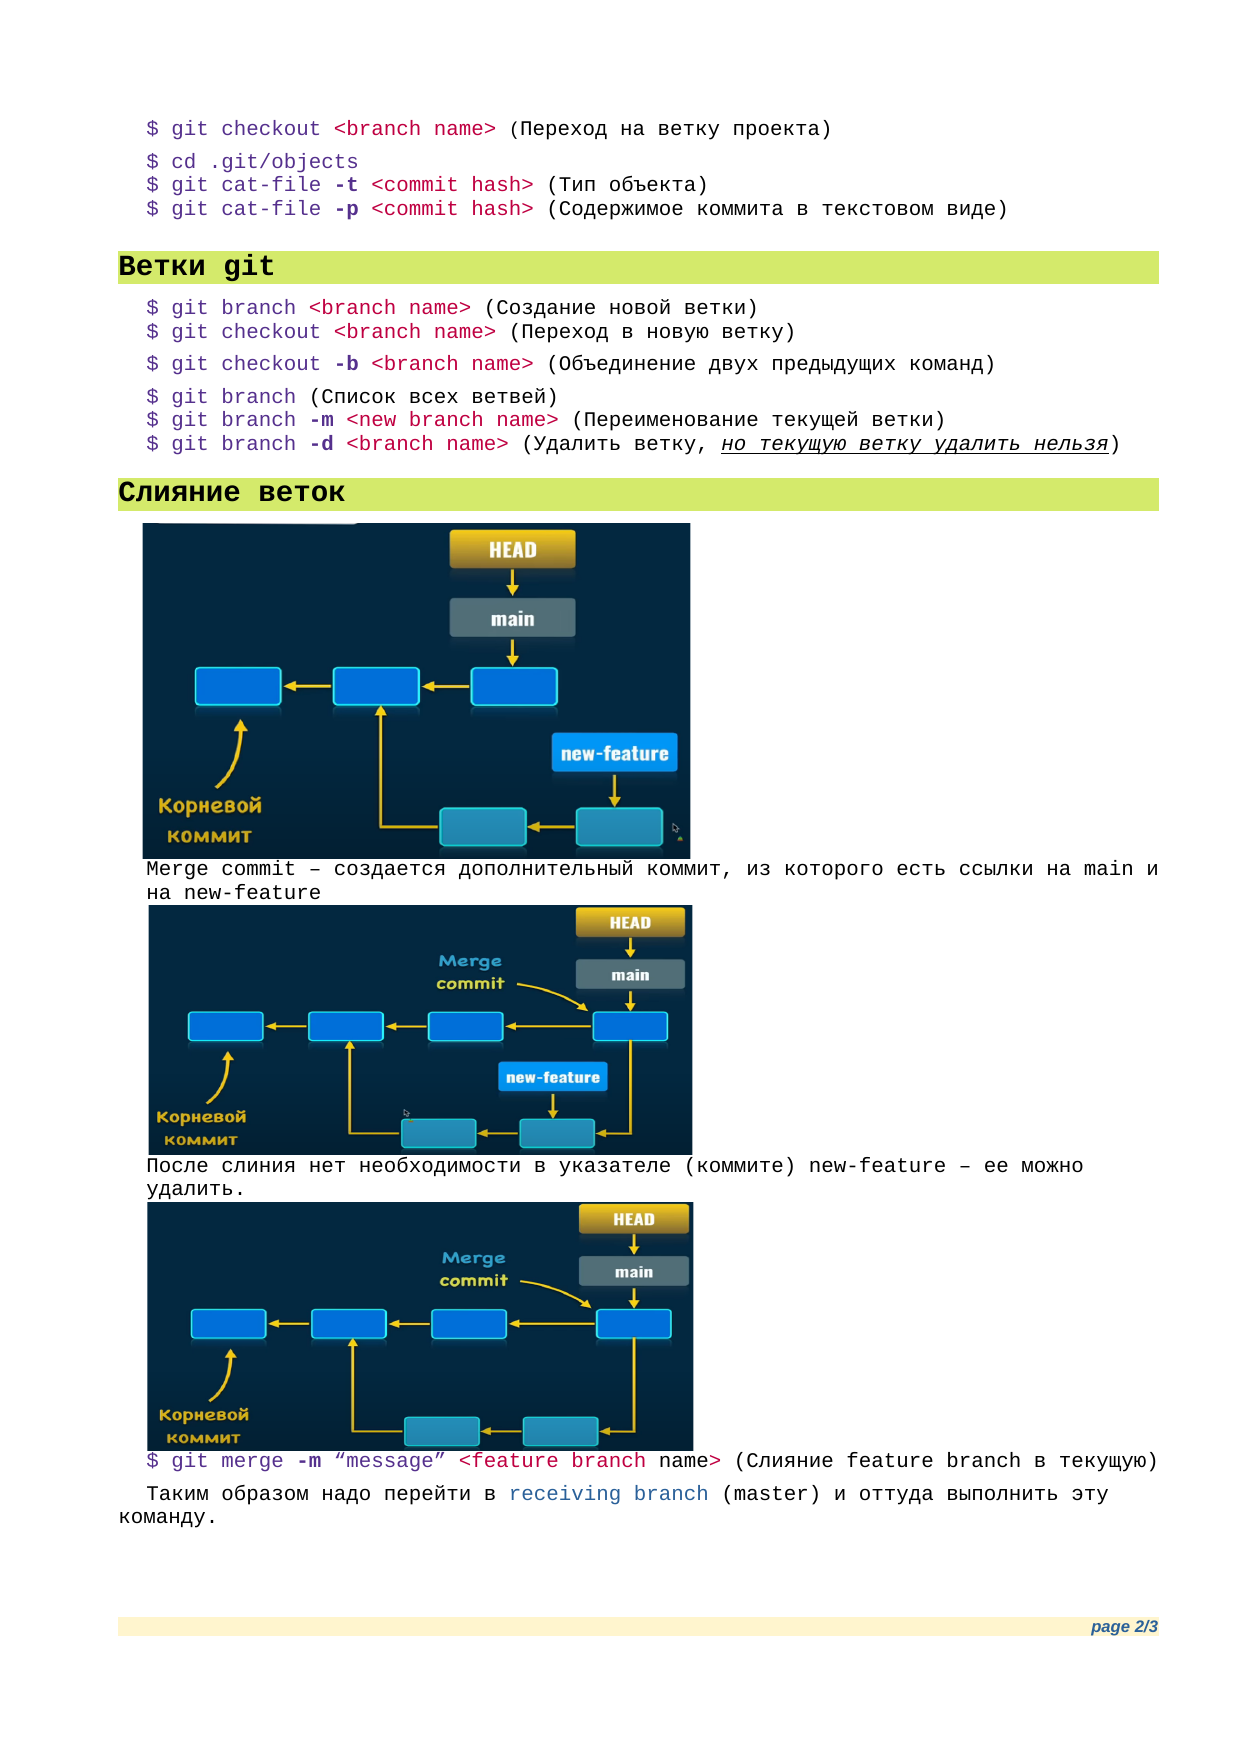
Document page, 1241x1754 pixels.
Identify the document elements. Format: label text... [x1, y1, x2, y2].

text $ git branch (Список всех ветвей) [118, 386, 1159, 409]
text $ git checkout -b <branch name> (Объединение двух предыдущих команд) [118, 353, 1159, 377]
text Merge commit – создается дополнительный коммит, из которого есть ссылки на main и на new-feature [146, 535, 1159, 906]
picture [147, 1202, 694, 1451]
text $ git merge -m “message” <feature branch name> (Слияние feature branch в текущую) [118, 1202, 1159, 1474]
picture [142, 523, 691, 859]
text После слиния нет необходимости в указателе (коммите) new-feature – ее можно удалить. [146, 906, 1159, 1202]
text $ git branch <branch name> (Создание новой ветки) [118, 297, 1159, 321]
text $ git checkout <branch name> (Переход в новую ветку) [118, 321, 1159, 344]
text $ git checkout <branch name> (Переход на ветку проекта) [118, 118, 1159, 142]
text $ git branch -d <branch name> (Удалить ветку, но текущую ветку удалить нельзя) [118, 433, 1159, 457]
text $ git cat-file -t <commit hash> (Тип объекта) [118, 174, 1159, 198]
picture [148, 905, 693, 1155]
text $ git cat-file -p <commit hash> (Содержимое коммита в текстовом виде) [118, 198, 1159, 222]
text $ git branch -m <new branch name> (Переименование текущей ветки) [118, 409, 1159, 433]
subtitle Слияние веток [118, 478, 1159, 511]
subtitle Ветки git [118, 251, 1159, 284]
text Таким образом надо перейти в receiving branch (master) и оттуда выполнить эту команду. [118, 1483, 1159, 1530]
text $ cd .git/objects [118, 151, 1159, 174]
